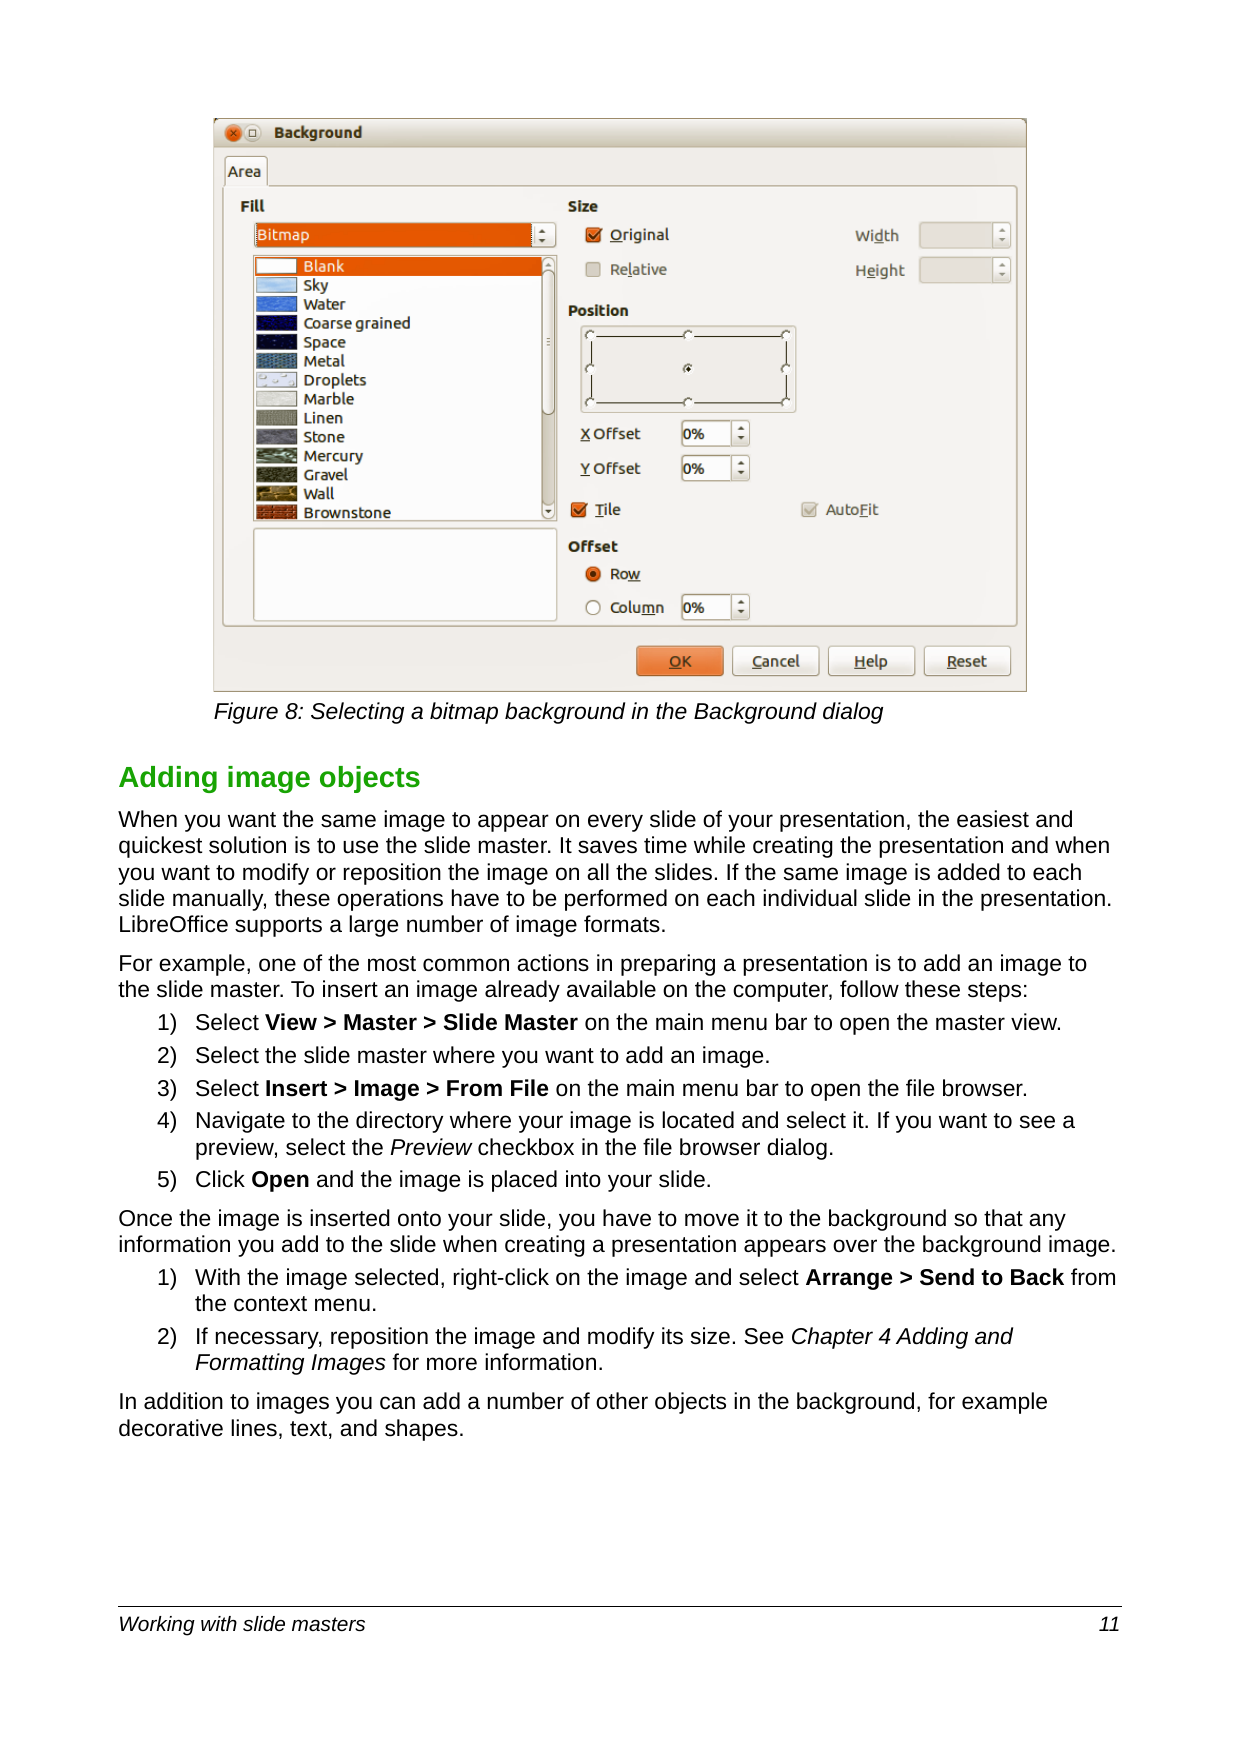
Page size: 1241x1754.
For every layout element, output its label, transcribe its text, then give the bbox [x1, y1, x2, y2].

text When you want the same image to appear on every slide of your presentation, the easiest and quickest solution is to use the slide master. It saves time while creating the presentation and when you want to modify or reposition the image on all the slides. If the same image is added to each slide manually, these operations have to be performed on each individual slide in the presentation. LibreOffice supports a large number of image formats. [118, 806, 1122, 938]
list Select View > Master > Slide Master on the main menu bar to open the master view. [177, 1009, 1122, 1036]
text In addition to images you can add a number of other objects in the background, for example decorative lines, text, and shapes. [118, 1388, 1122, 1441]
picture [213, 118, 1027, 692]
list Select the slide master where you want to add an image. [177, 1042, 1122, 1068]
list Select Insert > Image > From File on the main menu bar to open the file browser. [177, 1074, 1122, 1101]
list Navigate to the directory where your image is located and select it. If you want to see a preview, select the Preview checkbox in the file browser dialog. [177, 1107, 1122, 1160]
list Once the image is inserted onto your slide, you have to move it to the background so that any information you add to the slide when creating a presentation appears over the background image. [118, 1205, 1122, 1258]
subtitle Adding image objects [118, 760, 1122, 793]
list Click Open and the image is placed into your slide. [177, 1166, 1122, 1192]
text Figure 8: Selecting a bitmap background in the Background dialog [213, 698, 1027, 724]
list If necessary, reposition the image and modify its size. See Chapter 4 Adding and Formatting Images for more information. [177, 1323, 1122, 1376]
list With the image selected, right-click on the image and select Arrange > Send to Back from the context menu. [177, 1264, 1122, 1317]
list For example, one of the most common actions in preparing a presentation is to add an image to the slide master. To insert an image already available on the computer, follow these steps: [118, 950, 1122, 1003]
